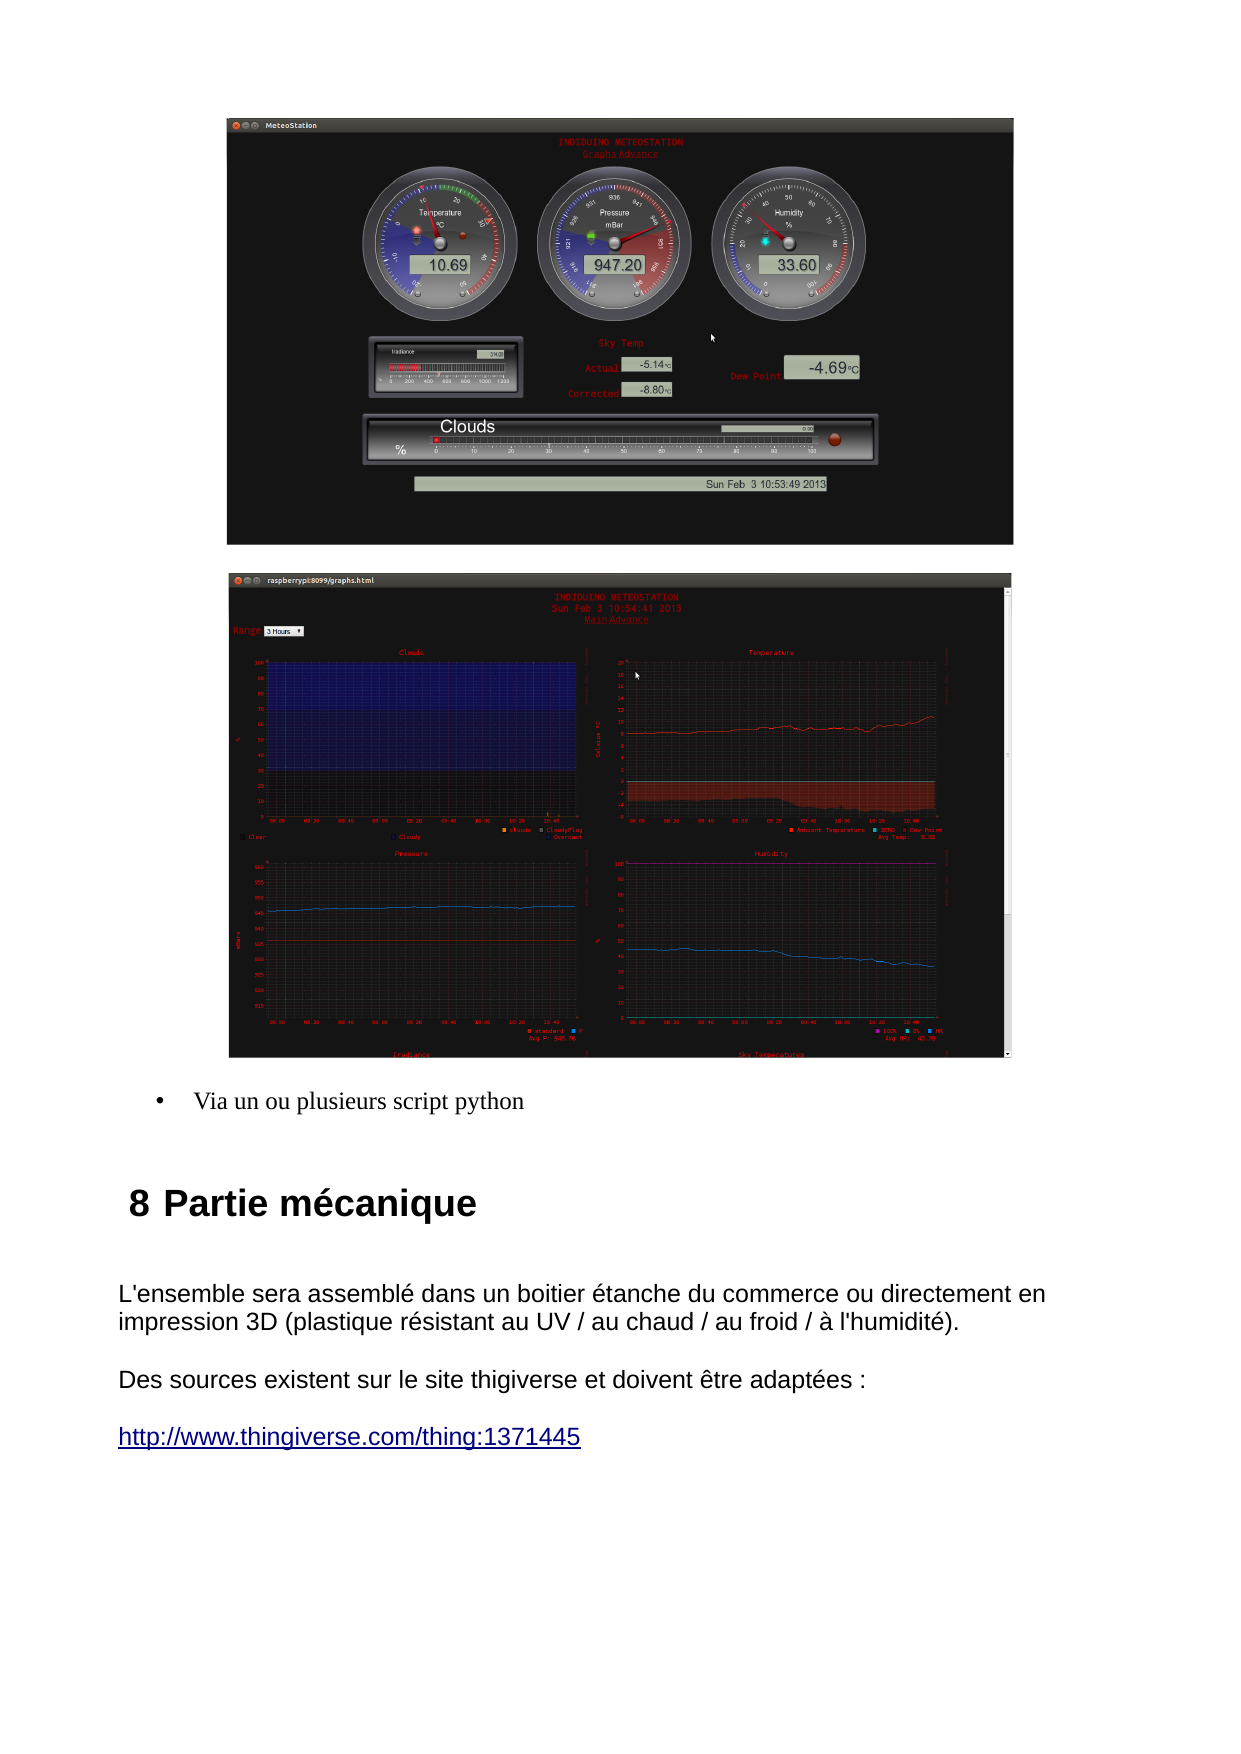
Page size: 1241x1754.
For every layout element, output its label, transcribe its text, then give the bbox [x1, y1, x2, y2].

picture [226, 118, 1014, 545]
text L'ensemble sera assemblé dans un boitier étanche du commerce ou directement en impression 3D (plastique résistant au UV / au chaud / au froid / à l'humidité). [118, 1278, 1122, 1336]
text http://www.thingiverse.com/thing:1371445 [118, 1422, 1122, 1451]
picture [228, 573, 1012, 1058]
list Via un ou plusieurs script python [156, 1086, 1122, 1115]
text Des sources existent sur le site thigiverse et doivent être adaptées : [118, 1365, 1122, 1393]
subtitle Partie mécanique [118, 1181, 1122, 1225]
